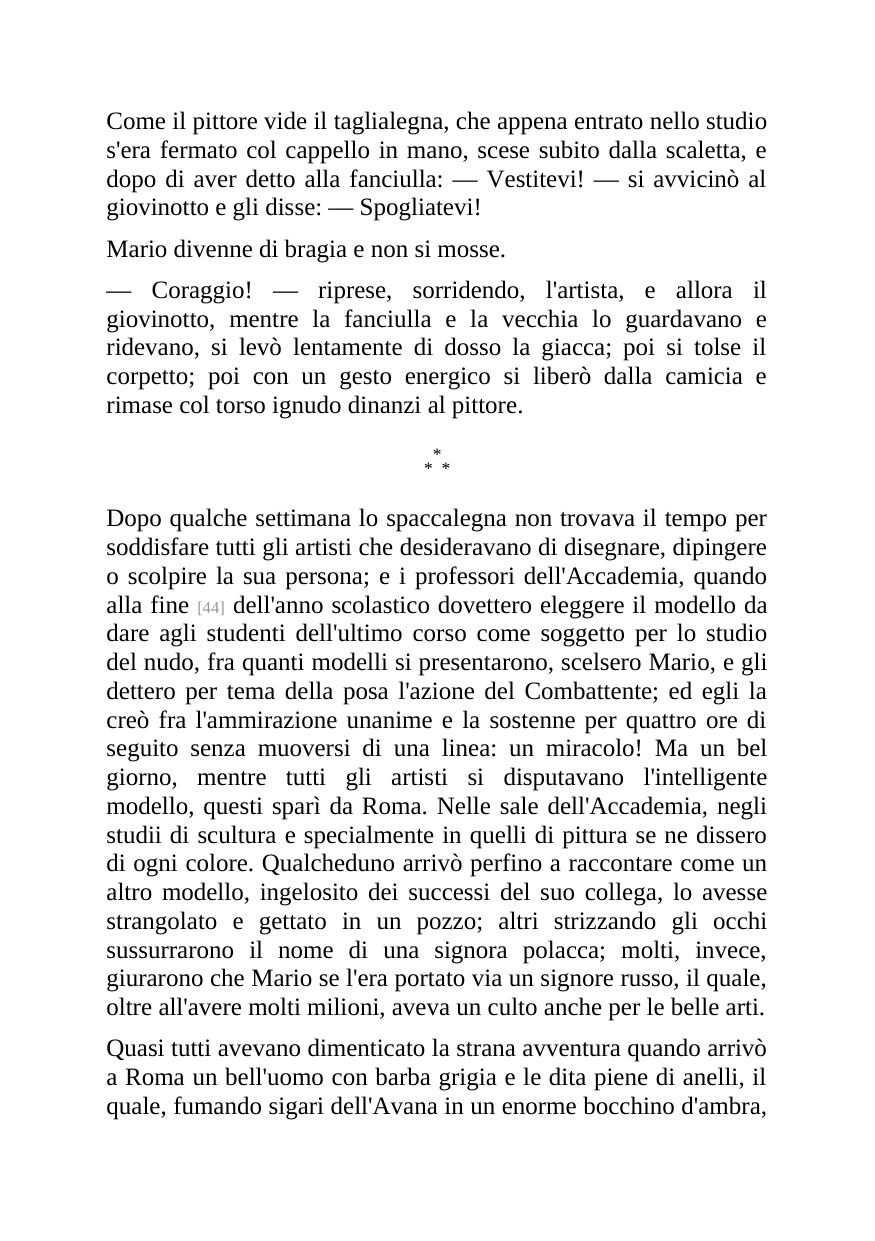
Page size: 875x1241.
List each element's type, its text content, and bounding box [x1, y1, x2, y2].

text Quasi tutti avevano dimenticato la strana avventura quando arrivò a Roma un bell'uomo con barba grigia e le dita piene di anelli, il quale, fumando sigari dell'Avana in un enorme bocchino d'ambra, [106, 1033, 768, 1120]
text Dopo qualche settimana lo spaccalegna non trovava il tempo per soddisfare tutti gli artisti che desideravano di disegnare, dipingere o scolpire la sua persona; e i professori dell'Accademia, quando alla fine [44] dell'anno scolastico dovettero eleggere il modello da dare agli studenti dell'ultimo corso come soggetto per lo studio del nudo, fra quanti modelli si presentarono, scelsero Mario, e gli dettero per tema della posa l'azione del Combattente; ed egli la creò fra l'ammirazione unanime e la sostenne per quattro ore di seguito senza muoversi di una linea: un miracolo! Ma un bel giorno, mentre tutti gli artisti si disputavano l'intelligente modello, questi sparì da Roma. Nelle sale dell'Accademia, negli studii di scultura e specialmente in quelli di pittura se ne dissero di ogni colore. Qualcheduno arrivò perfino a raccontare come un altro modello, ingelosito dei successi del suo collega, lo avesse strangolato e gettato in un pozzo; altri strizzando gli occhi sussurrarono il nome di una signora polacca; molti, invece, giurarono che Mario se l'era portato via un signore russo, il quale, oltre all'avere molti milioni, aveva un culto anche per le belle arti. [106, 503, 768, 1021]
text Mario divenne di bragia e non si mosse. [106, 234, 768, 262]
text Come il pittore vide il taglialegna, che appena entrato nello studio s'era fermato col cappello in mano, scese subito dalla scaletta, e dopo di aver detto alla fanciulla: — Vestitevi! — si avvicinò al giovinotto e gli disse: — Spogliatevi! [106, 106, 768, 221]
text *** [106, 444, 768, 478]
text — Coraggio! — riprese, sorridendo, l'artista, e allora il giovinotto, mentre la fanciulla e la vecchia lo guardavano e ridevano, si levò lentamente di dosso la giacca; poi si tolse il corpetto; poi con un gesto energico si liberò dalla camicia e rimase col torso ignudo dinanzi al pittore. [106, 275, 768, 419]
